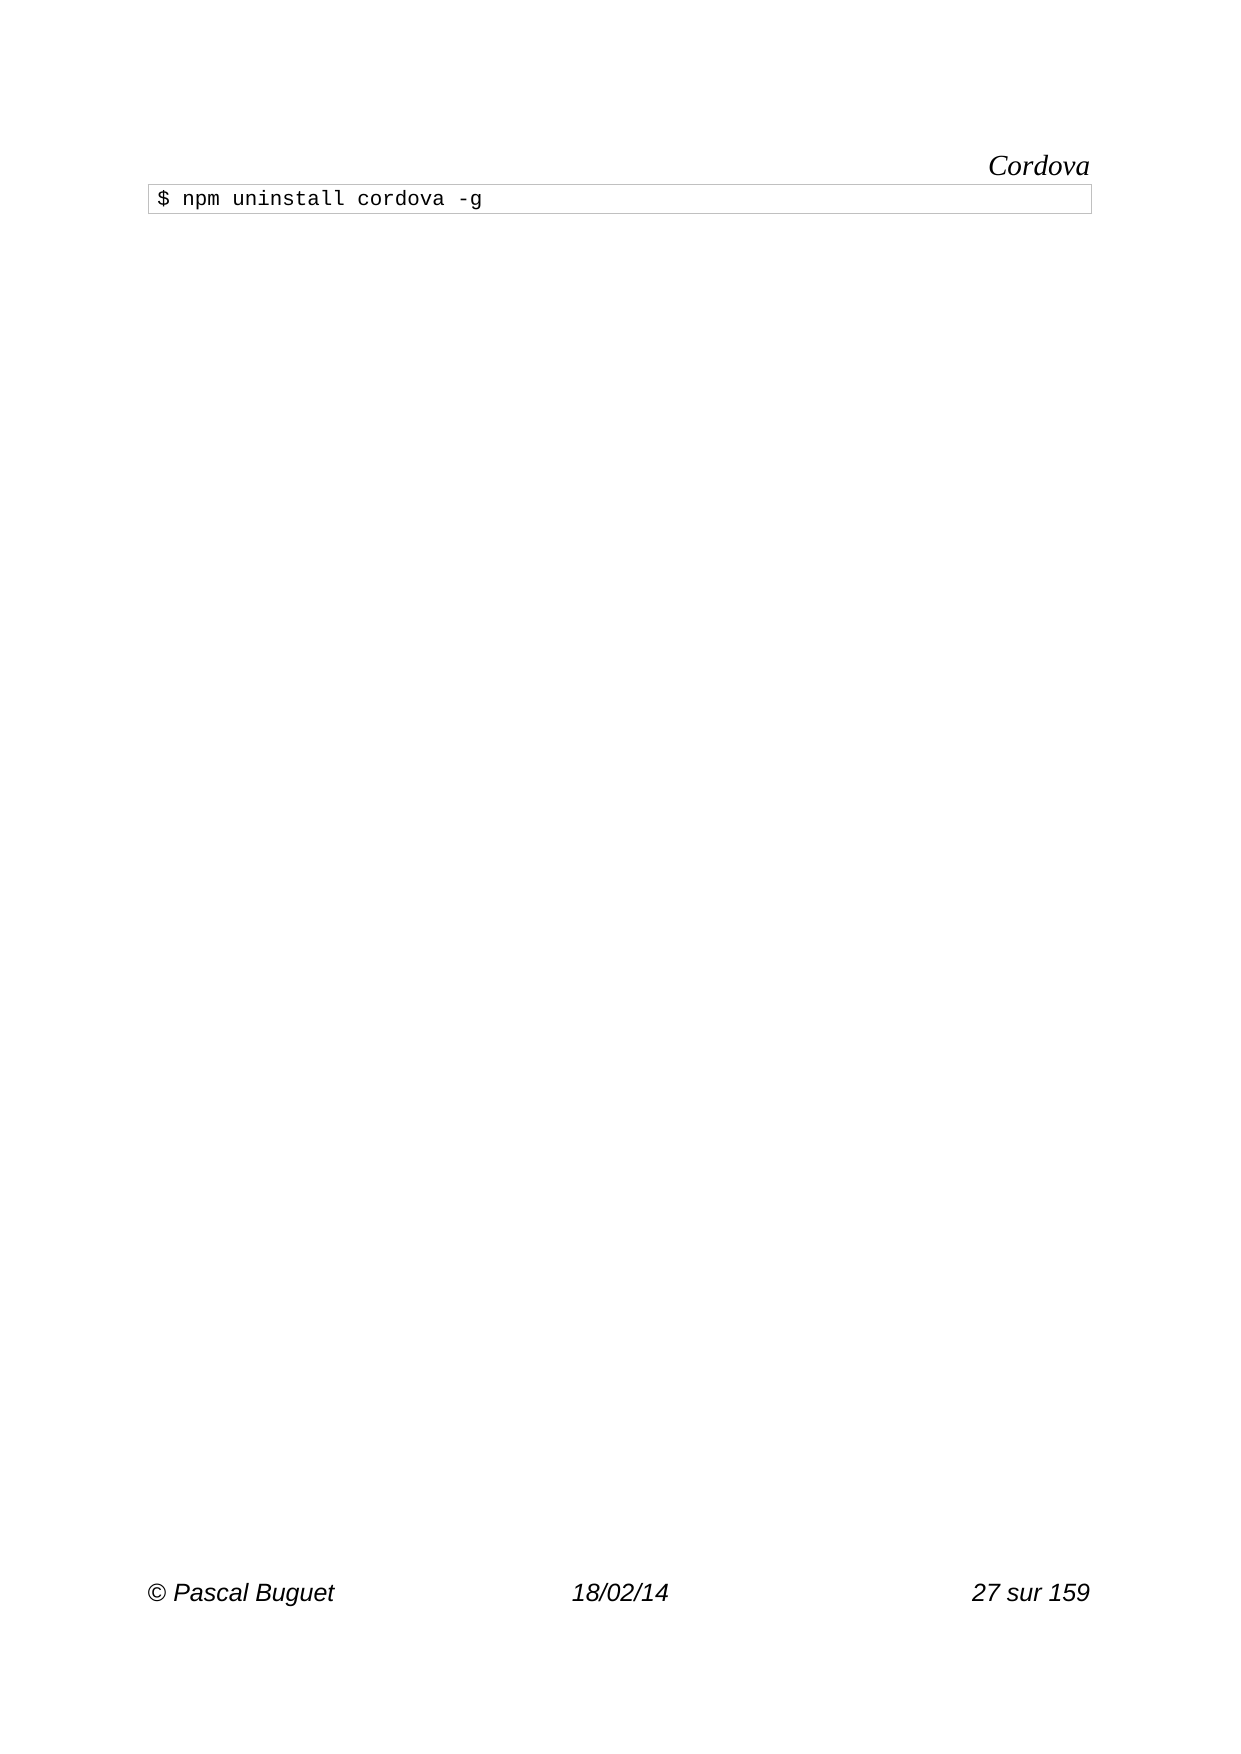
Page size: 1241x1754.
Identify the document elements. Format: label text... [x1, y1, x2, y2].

text $ npm uninstall cordova -g [149, 185, 1091, 213]
